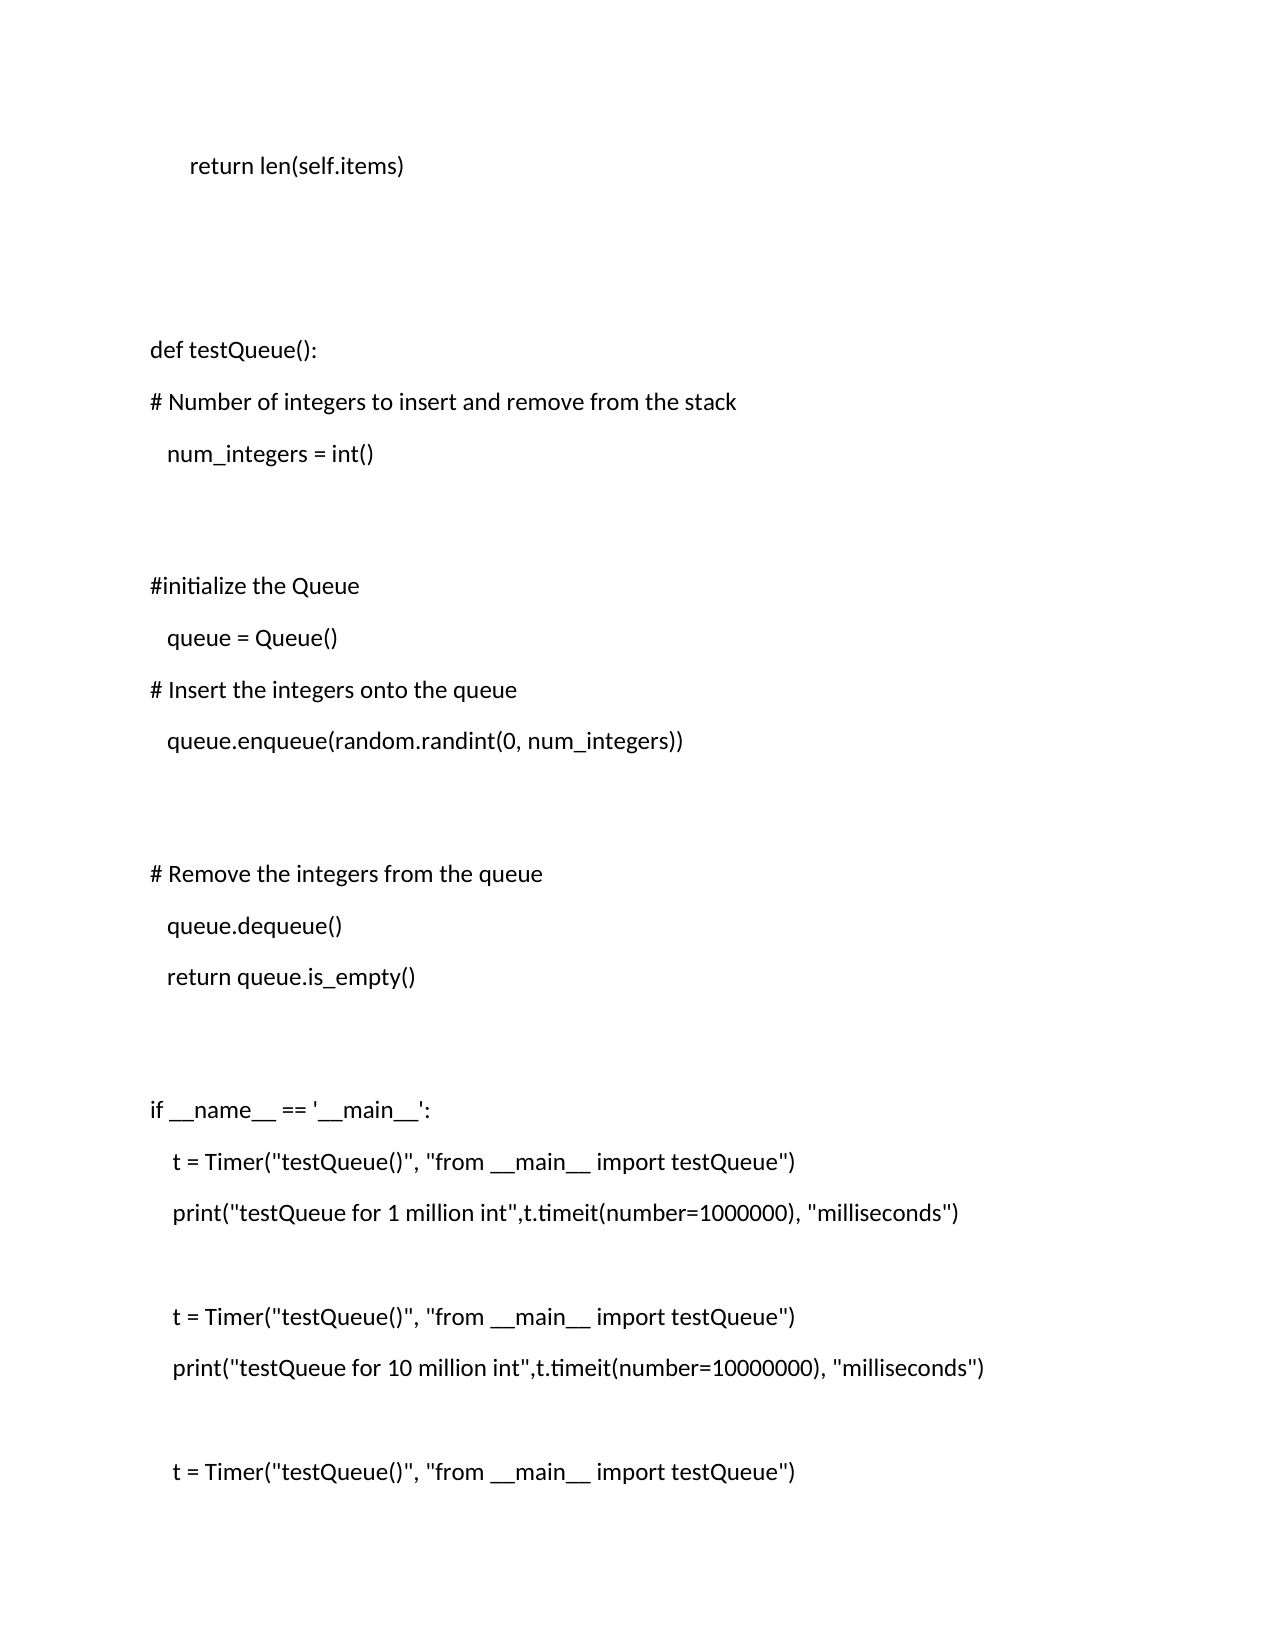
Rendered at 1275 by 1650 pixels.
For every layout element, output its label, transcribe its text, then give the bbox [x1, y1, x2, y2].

text t = Timer("testQueue()", "from __main__ import testQueue") [150, 1456, 1125, 1486]
text print("testQueue for 10 million int",t.timeit(number=10000000), "milliseconds") [150, 1352, 1125, 1383]
text queue.dequeue() [150, 910, 1125, 940]
text if __name__ == '__main__': [150, 1094, 1125, 1125]
text #initialize the Queue [150, 570, 1125, 601]
text # Number of integers to insert and remove from the stack [150, 386, 1125, 417]
text return queue.is_empty() [150, 961, 1125, 992]
text num_integers = int() [150, 438, 1125, 468]
text # Remove the integers from the queue [150, 858, 1125, 889]
text t = Timer("testQueue()", "from __main__ import testQueue") [150, 1146, 1125, 1176]
text t = Timer("testQueue()", "from __main__ import testQueue") [150, 1301, 1125, 1331]
text queue.enqueue(random.randint(0, num_integers)) [150, 725, 1125, 756]
text queue = Queue() [150, 622, 1125, 653]
text return len(self.items) [150, 150, 1125, 181]
text def testQueue(): [150, 334, 1125, 365]
text # Insert the integers onto the queue [150, 674, 1125, 704]
text print("testQueue for 1 million int",t.timeit(number=1000000), "milliseconds") [150, 1197, 1125, 1228]
